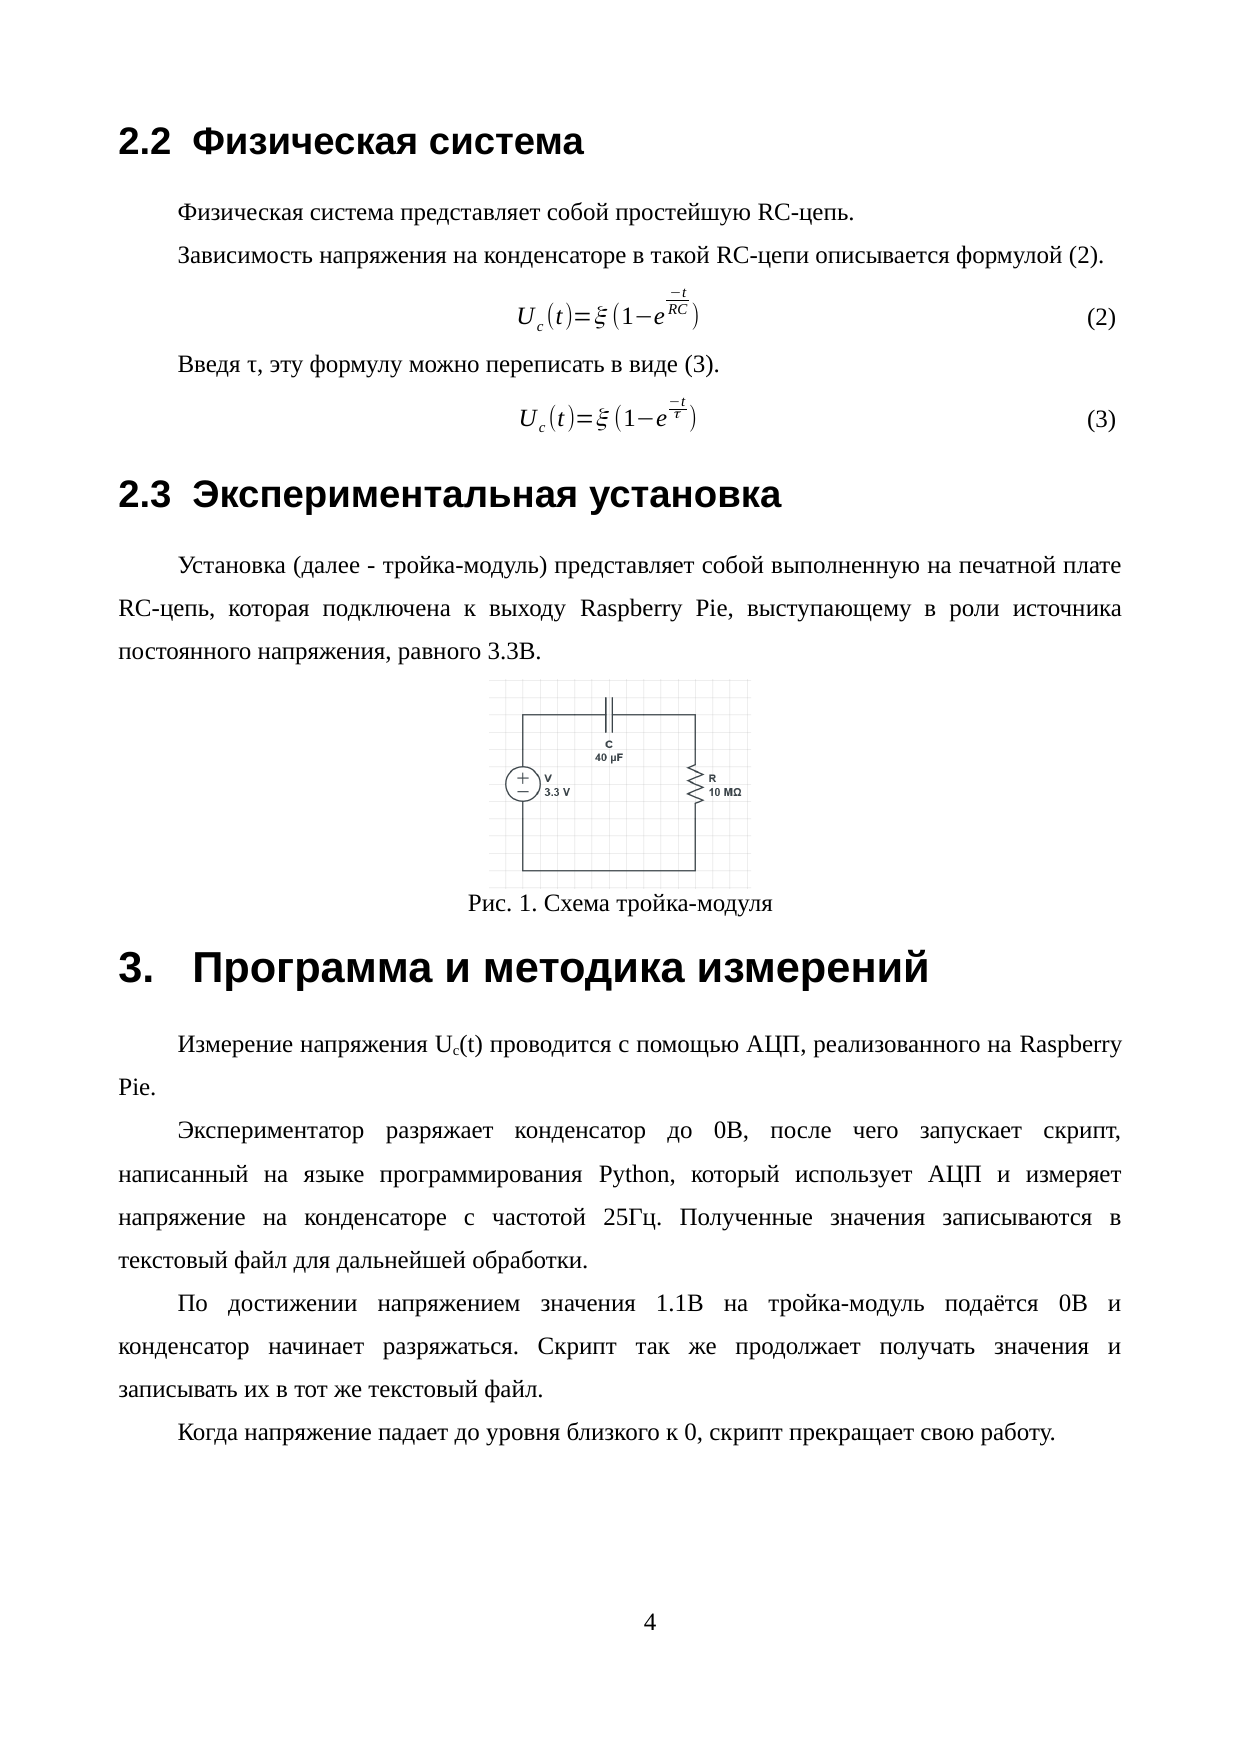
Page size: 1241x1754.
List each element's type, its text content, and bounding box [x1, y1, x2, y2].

text Рис. 1. Схема тройка-модуля [118, 888, 1122, 917]
text Когда напряжение падает до уровня близкого к 0, скрипт прекращает свою работу. [118, 1417, 1122, 1446]
text Экспериментатор разряжает конденсатор до 0В, после чего запускает скрипт, написанный на языке программирования Python, который использует АЦП и измеряет напряжение на конденсаторе с частотой 25Гц. Полученные значения записываются в текстовый файл для дальнейшей обработки. [118, 1116, 1122, 1274]
text Установка (далее - тройка-модуль) представляет собой выполненную на печатной плате RC-цепь, которая подключена к выходу Raspberry Pie, выступающему в роли источника постоянного напряжения, равного 3.3В. [118, 550, 1122, 665]
text (2) [118, 283, 1122, 335]
text (3) [118, 392, 1122, 436]
subtitle Физическая система [118, 118, 1122, 162]
text Измерение напряжения Uc(t) проводится с помощью АЦП, реализованного на Raspberry Pie. [118, 1029, 1122, 1101]
subtitle Экспериментальная установка [118, 471, 1122, 515]
text Введя τ, эту формулу можно переписать в виде (3). [118, 349, 1122, 378]
text По достижении напряжением значения 1.1В на тройка-модуль подаётся 0В и конденсатор начинает разряжаться. Скрипт так же продолжает получать значения и записывать их в тот же текстовый файл. [118, 1288, 1122, 1403]
picture [572, 679, 721, 889]
text Зависимость напряжения на конденсаторе в такой RC-цепи описывается формулой (2). [118, 240, 1122, 268]
subtitle Программа и методика измерений [118, 942, 1122, 992]
text Физическая система представляет собой простейшую RC-цепь. [118, 197, 1122, 225]
